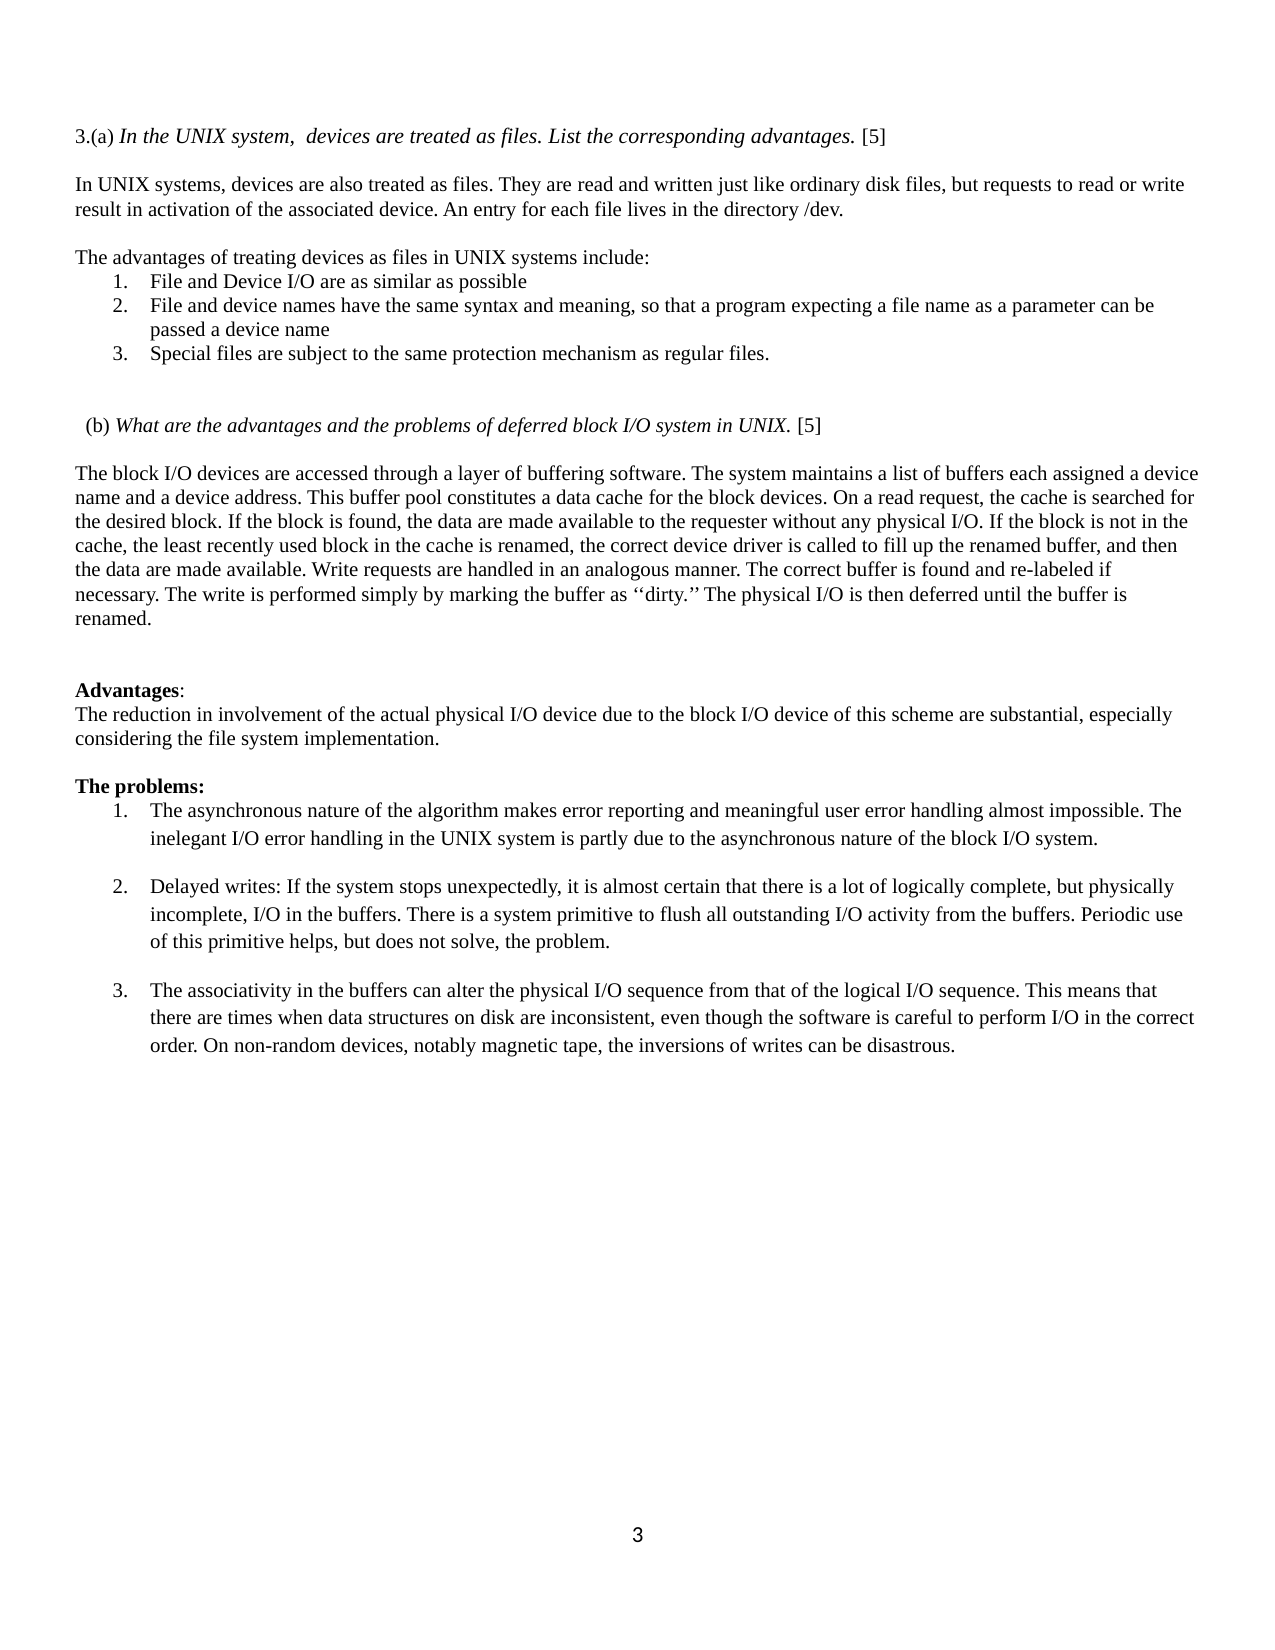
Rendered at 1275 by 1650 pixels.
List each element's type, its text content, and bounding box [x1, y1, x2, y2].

list File and Device I/O are as similar as possible [112, 269, 1200, 293]
list File and device names have the same syntax and meaning, so that a program expecting a file name as a parameter can be passed a device name [112, 293, 1200, 341]
text The block I/O devices are accessed through a layer of buffering software. The system maintains a list of buffers each assigned a device name and a device address. This buffer pool constitutes a data cache for the block devices. On a read request, the cache is searched for the desired block. If the block is found, the data are made available to the requester without any physical I/O. If the block is not in the cache, the least recently used block in the cache is renamed, the correct device driver is called to fill up the renamed buffer, and then the data are made available. Write requests are handled in an analogous manner. The correct buffer is found and re-labeled if necessary. The write is performed simply by marking the buffer as ‘‘dirty.’’ The physical I/O is then deferred until the buffer is renamed. [75, 461, 1200, 629]
list Special files are subject to the same protection mechanism as regular files. [112, 341, 1200, 365]
text The advantages of treating devices as files in UNIX systems include: [75, 244, 1200, 269]
list The associativity in the buffers can alter the physical I/O sequence from that of the logical I/O sequence. This means that there are times when data structures on disk are inconsistent, even though the software is careful to perform I/O in the correct order. On non-random devices, notably magnetic tape, the inversions of writes can be disastrous. [112, 978, 1200, 1057]
list Delayed writes: If the system stops unexpectedly, it is almost certain that there is a lot of logically complete, but physically incomplete, I/O in the buffers. There is a system primitive to flush all outstanding I/O activity from the buffers. Periodic use of this primitive helps, but does not solve, the problem. [112, 874, 1200, 953]
text (b) What are the advantages and the problems of deferred block I/O system in UNIX. [5] [75, 413, 1200, 437]
text Advantages: [75, 678, 1200, 702]
text In UNIX systems, devices are also treated as files. They are read and written just like ordinary disk files, but requests to read or write result in activation of the associated device. An entry for each file lives in the directory /dev. [75, 172, 1200, 221]
text The reduction in involvement of the actual physical I/O device due to the block I/O device of this scheme are substantial, especially considering the file system implementation. [75, 702, 1200, 750]
list The asynchronous nature of the algorithm makes error reporting and meaningful user error handling almost impossible. The inelegant I/O error handling in the UNIX system is partly due to the asynchronous nature of the block I/O system. [112, 798, 1200, 850]
text The problems: [75, 774, 1200, 798]
text 3.(a) In the UNIX system, devices are treated as files. List the corresponding advantages. [5] [75, 123, 1200, 148]
